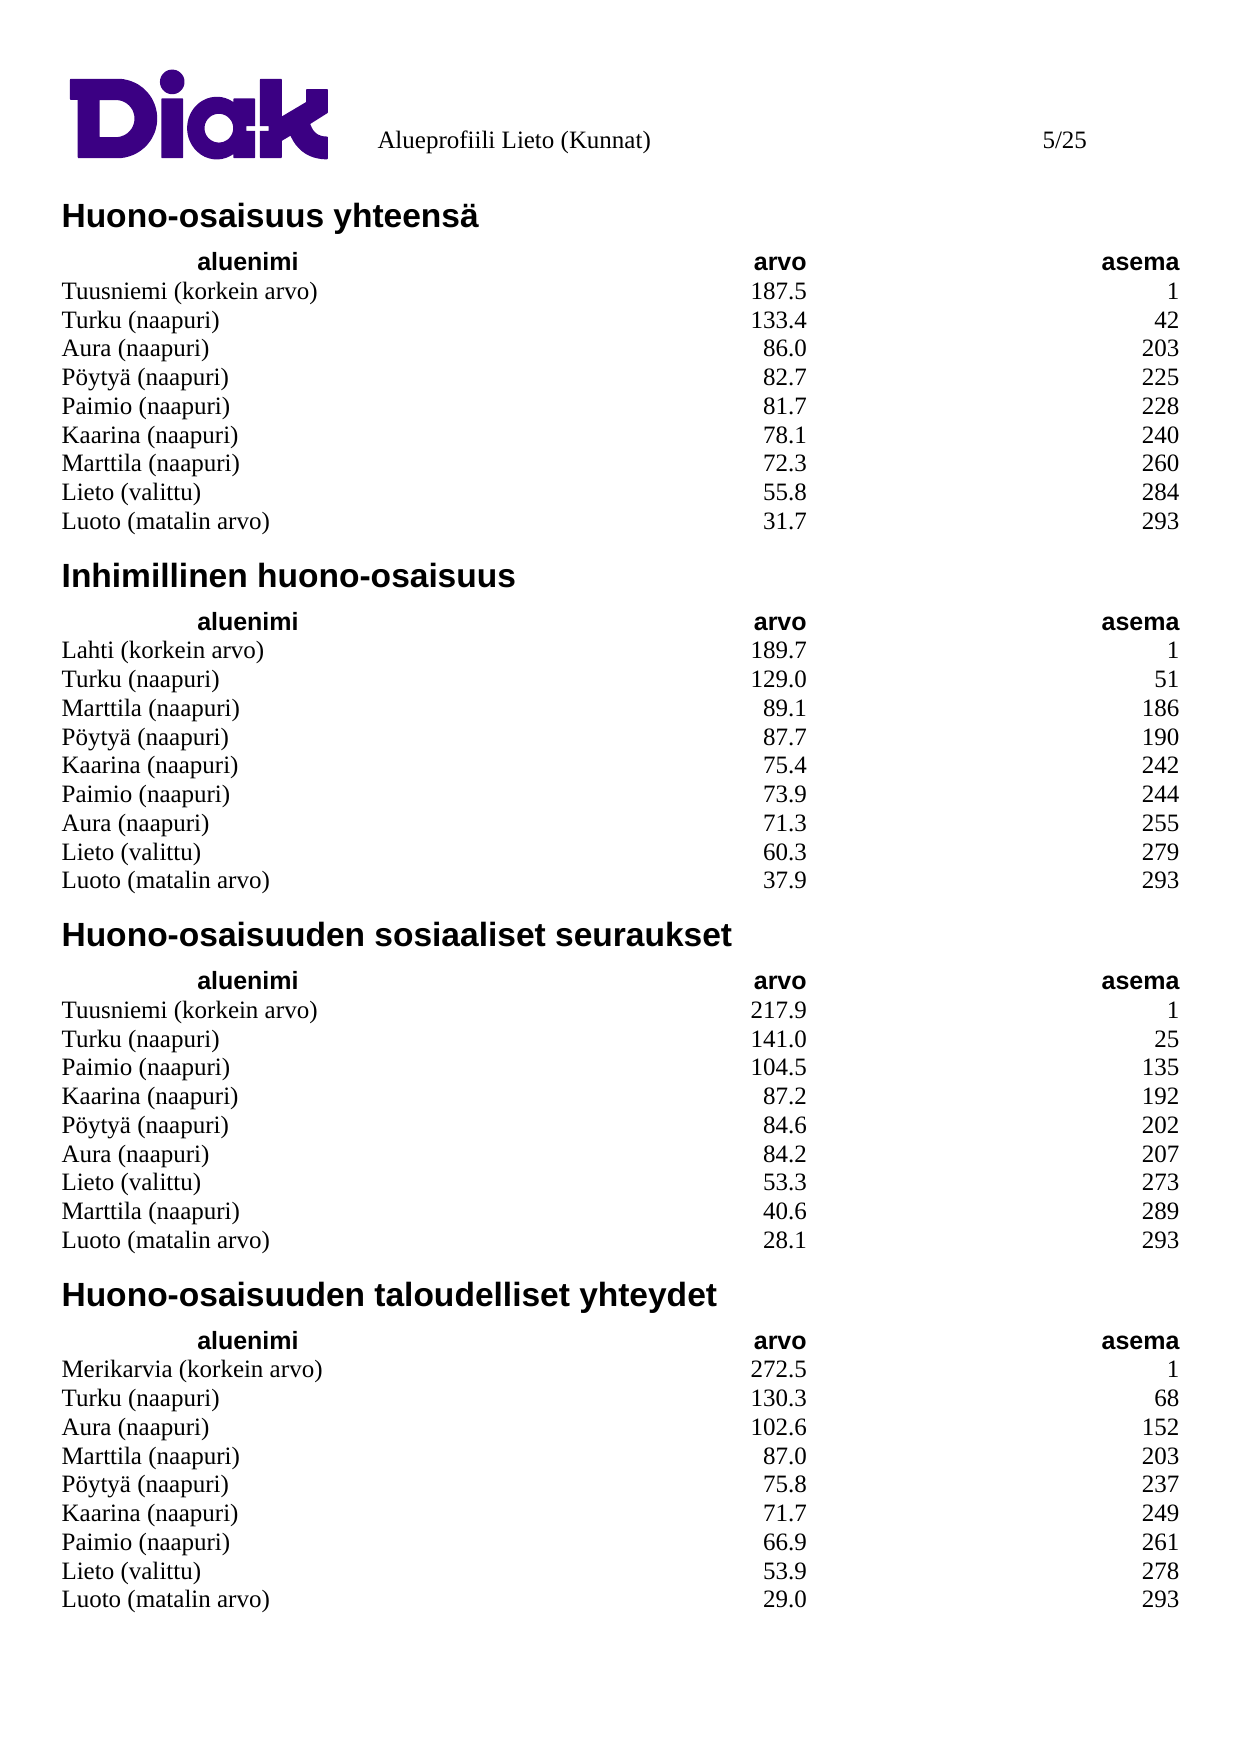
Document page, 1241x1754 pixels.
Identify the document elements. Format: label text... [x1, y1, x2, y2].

table_cell 129.0 [434, 664, 806, 693]
table_header arvo [434, 247, 806, 276]
table_cell Merikarvia (korkein arvo) [61, 1355, 434, 1383]
table_cell 284 [806, 477, 1179, 506]
table_cell 1 [806, 1355, 1179, 1383]
table_cell 1 [806, 276, 1179, 305]
table_cell 84.6 [434, 1110, 806, 1139]
table_cell 60.3 [434, 837, 806, 866]
table_cell 1 [806, 636, 1179, 664]
table_cell 66.9 [434, 1527, 806, 1556]
table_cell Pöytyä (naapuri) [61, 722, 434, 751]
table_cell 190 [806, 722, 1179, 751]
table_header aluenimi [61, 1326, 434, 1354]
table_cell Turku (naapuri) [61, 305, 434, 333]
table_cell 1 [806, 995, 1179, 1024]
table_header arvo [434, 607, 806, 636]
table_cell Turku (naapuri) [61, 1383, 434, 1412]
table_cell 293 [806, 1585, 1179, 1613]
table_cell 135 [806, 1053, 1179, 1081]
table_cell 278 [806, 1556, 1179, 1584]
table_cell 240 [806, 420, 1179, 448]
table_cell 71.3 [434, 808, 806, 837]
table_cell Marttila (naapuri) [61, 1196, 434, 1225]
table_cell 187.5 [434, 276, 806, 305]
table_cell Aura (naapuri) [61, 808, 434, 837]
table_cell 37.9 [434, 866, 806, 894]
table_cell 42 [806, 305, 1179, 333]
table_cell Luoto (matalin arvo) [61, 866, 434, 894]
table_cell 202 [806, 1110, 1179, 1139]
table_cell 87.2 [434, 1081, 806, 1110]
table_cell 78.1 [434, 420, 806, 448]
table_cell 192 [806, 1081, 1179, 1110]
table_header aluenimi [61, 966, 434, 995]
table_cell Luoto (matalin arvo) [61, 1225, 434, 1254]
table_cell 225 [806, 362, 1179, 391]
table_cell 25 [806, 1024, 1179, 1052]
table_cell 203 [806, 334, 1179, 362]
table_cell Aura (naapuri) [61, 1139, 434, 1167]
table_cell 75.8 [434, 1470, 806, 1498]
table_cell Aura (naapuri) [61, 334, 434, 362]
table_cell 81.7 [434, 391, 806, 420]
table_cell 104.5 [434, 1053, 806, 1081]
table_cell 71.7 [434, 1498, 806, 1527]
table_cell Lahti (korkein arvo) [61, 636, 434, 664]
table_cell Paimio (naapuri) [61, 1053, 434, 1081]
table_cell 68 [806, 1383, 1179, 1412]
table_cell 203 [806, 1441, 1179, 1469]
table_cell 133.4 [434, 305, 806, 333]
table_cell 261 [806, 1527, 1179, 1556]
table_cell 189.7 [434, 636, 806, 664]
table_cell 82.7 [434, 362, 806, 391]
table_header asema [806, 247, 1179, 276]
table_cell 152 [806, 1412, 1179, 1441]
table_cell 249 [806, 1498, 1179, 1527]
table_cell 217.9 [434, 995, 806, 1024]
table_cell Tuusniemi (korkein arvo) [61, 276, 434, 305]
table_header aluenimi [61, 607, 434, 636]
table_cell Lieto (valittu) [61, 1168, 434, 1196]
table_header asema [806, 966, 1179, 995]
table_cell 40.6 [434, 1196, 806, 1225]
table_cell Marttila (naapuri) [61, 1441, 434, 1469]
table_cell Kaarina (naapuri) [61, 1081, 434, 1110]
table_cell 279 [806, 837, 1179, 866]
table_cell 31.7 [434, 506, 806, 535]
table_cell Kaarina (naapuri) [61, 1498, 434, 1527]
table_cell 289 [806, 1196, 1179, 1225]
subtitle Huono-osaisuuden taloudelliset yhteydet [61, 1274, 1179, 1313]
table_cell 207 [806, 1139, 1179, 1167]
table_header aluenimi [61, 247, 434, 276]
table_cell 75.4 [434, 751, 806, 779]
table_cell 141.0 [434, 1024, 806, 1052]
table_cell 55.8 [434, 477, 806, 506]
subtitle Huono-osaisuus yhteensä [61, 196, 1179, 235]
table_cell 186 [806, 693, 1179, 722]
table_cell Turku (naapuri) [61, 1024, 434, 1052]
table_cell 293 [806, 506, 1179, 535]
table_cell 244 [806, 779, 1179, 808]
table_cell 72.3 [434, 449, 806, 477]
table_cell 87.0 [434, 1441, 806, 1469]
table_cell 87.7 [434, 722, 806, 751]
table_cell 228 [806, 391, 1179, 420]
table_cell 84.2 [434, 1139, 806, 1167]
table_cell 89.1 [434, 693, 806, 722]
table_cell Turku (naapuri) [61, 664, 434, 693]
table_header asema [806, 607, 1179, 636]
table_header asema [806, 1326, 1179, 1354]
table_cell Lieto (valittu) [61, 1556, 434, 1584]
table_cell Pöytyä (naapuri) [61, 1470, 434, 1498]
table_cell Kaarina (naapuri) [61, 751, 434, 779]
table_cell 51 [806, 664, 1179, 693]
table_cell Paimio (naapuri) [61, 779, 434, 808]
table_cell Lieto (valittu) [61, 837, 434, 866]
table_cell 293 [806, 1225, 1179, 1254]
table_cell Kaarina (naapuri) [61, 420, 434, 448]
table_cell 53.9 [434, 1556, 806, 1584]
table_cell Tuusniemi (korkein arvo) [61, 995, 434, 1024]
table_header arvo [434, 1326, 806, 1354]
table_cell 28.1 [434, 1225, 806, 1254]
table_cell 273 [806, 1168, 1179, 1196]
table_cell Pöytyä (naapuri) [61, 1110, 434, 1139]
subtitle Inhimillinen huono-osaisuus [61, 556, 1179, 594]
table_cell 29.0 [434, 1585, 806, 1613]
table_cell Pöytyä (naapuri) [61, 362, 434, 391]
table_cell Marttila (naapuri) [61, 693, 434, 722]
table_cell 86.0 [434, 334, 806, 362]
table_cell Luoto (matalin arvo) [61, 1585, 434, 1613]
table_cell Lieto (valittu) [61, 477, 434, 506]
table_header arvo [434, 966, 806, 995]
table_cell 130.3 [434, 1383, 806, 1412]
table_cell 73.9 [434, 779, 806, 808]
table_cell Paimio (naapuri) [61, 1527, 434, 1556]
table_cell 272.5 [434, 1355, 806, 1383]
subtitle Huono-osaisuuden sosiaaliset seuraukset [61, 915, 1179, 954]
table_cell 237 [806, 1470, 1179, 1498]
table_cell 260 [806, 449, 1179, 477]
table_cell 255 [806, 808, 1179, 837]
table_cell 102.6 [434, 1412, 806, 1441]
table_cell 293 [806, 866, 1179, 894]
table_cell 242 [806, 751, 1179, 779]
table_cell Luoto (matalin arvo) [61, 506, 434, 535]
table_cell 53.3 [434, 1168, 806, 1196]
table_cell Paimio (naapuri) [61, 391, 434, 420]
table_cell Marttila (naapuri) [61, 449, 434, 477]
table_cell Aura (naapuri) [61, 1412, 434, 1441]
